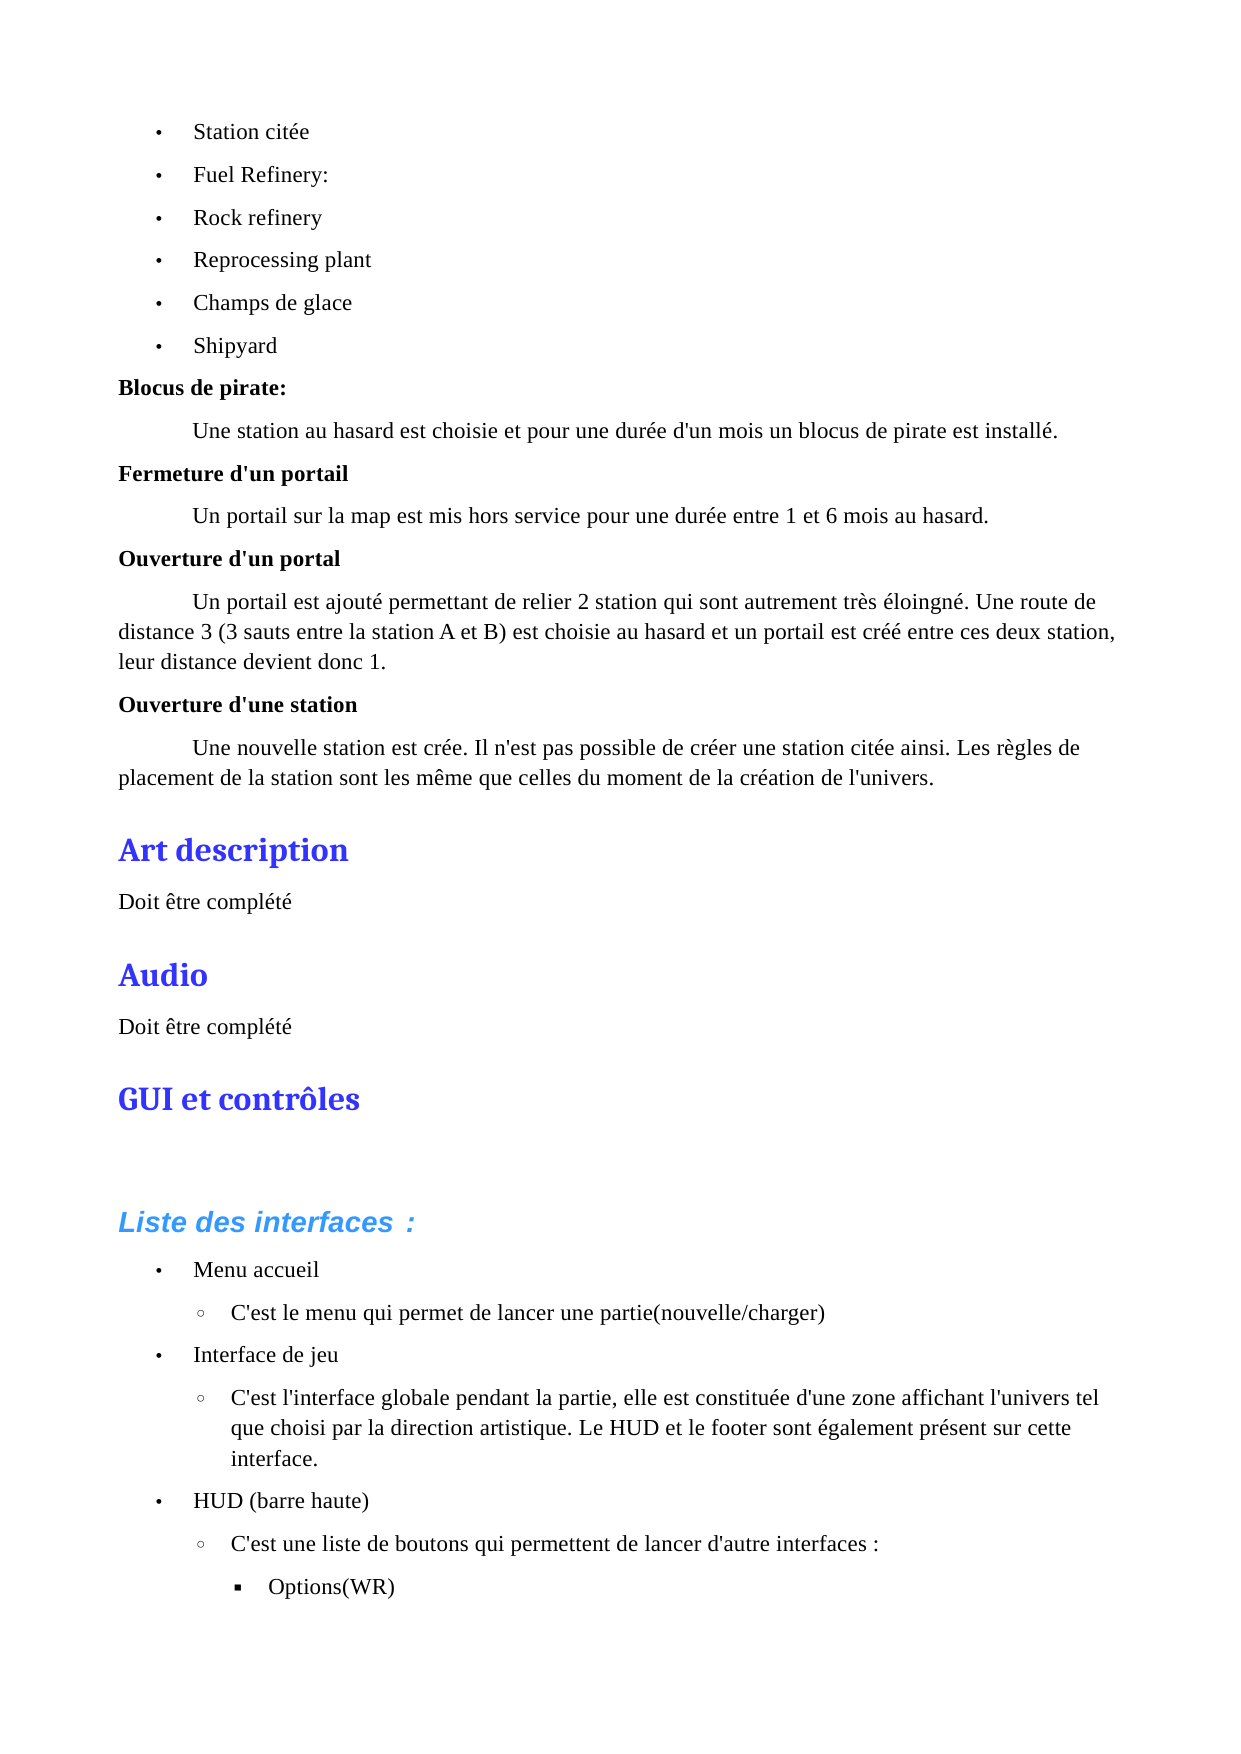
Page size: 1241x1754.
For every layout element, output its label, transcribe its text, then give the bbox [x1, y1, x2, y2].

subtitle GUI et contrôles [118, 1081, 1122, 1119]
text Ouverture d'un portal [118, 545, 1122, 572]
text Un portail est ajouté permettant de relier 2 station qui sont autrement très éloingné. Une route de distance 3 (3 sauts entre la station A et B) est choisie au hasard et un portail est créé entre ces deux station, leur distance devient donc 1. [118, 588, 1122, 675]
list HUD (barre haute) [156, 1487, 1122, 1514]
text Fermeture d'un portail [118, 460, 1122, 486]
list C'est l'interface globale pendant la partie, elle est constituée d'une zone affichant l'univers tel que choisi par la direction artistique. Le HUD et le footer sont également présent sur cette interface. [193, 1384, 1122, 1471]
subtitle Liste des interfaces : [118, 1205, 1122, 1239]
list Champs de glace [156, 289, 1122, 315]
list Station citée [156, 118, 1122, 144]
text Une station au hasard est choisie et pour une durée d'un mois un blocus de pirate est installé. [118, 417, 1122, 443]
list Reprocessing plant [156, 246, 1122, 273]
text Une nouvelle station est crée. Il n'est pas possible de créer une station citée ainsi. Les règles de placement de la station sont les même que celles du moment de la création de l'univers. [118, 734, 1122, 790]
subtitle Audio [118, 956, 1122, 995]
text Doit être complété [118, 1013, 1122, 1039]
list Menu accueil [156, 1256, 1122, 1282]
text Un portail sur la map est mis hors service pour une durée entre 1 et 6 mois au hasard. [118, 502, 1122, 529]
list Fuel Refinery: [156, 161, 1122, 187]
text Doit être complété [118, 888, 1122, 915]
list Rock refinery [156, 203, 1122, 230]
text Ouverture d'une station [118, 691, 1122, 717]
list Shipyard [156, 332, 1122, 358]
text Blocus de pirate: [118, 374, 1122, 401]
list Interface de jeu [156, 1342, 1122, 1368]
list Options(WR) [231, 1573, 1122, 1599]
subtitle Art description [118, 832, 1122, 870]
list C'est une liste de boutons qui permettent de lancer d'autre interfaces : [193, 1530, 1122, 1556]
list C'est le menu qui permet de lancer une partie(nouvelle/charger) [193, 1299, 1122, 1325]
